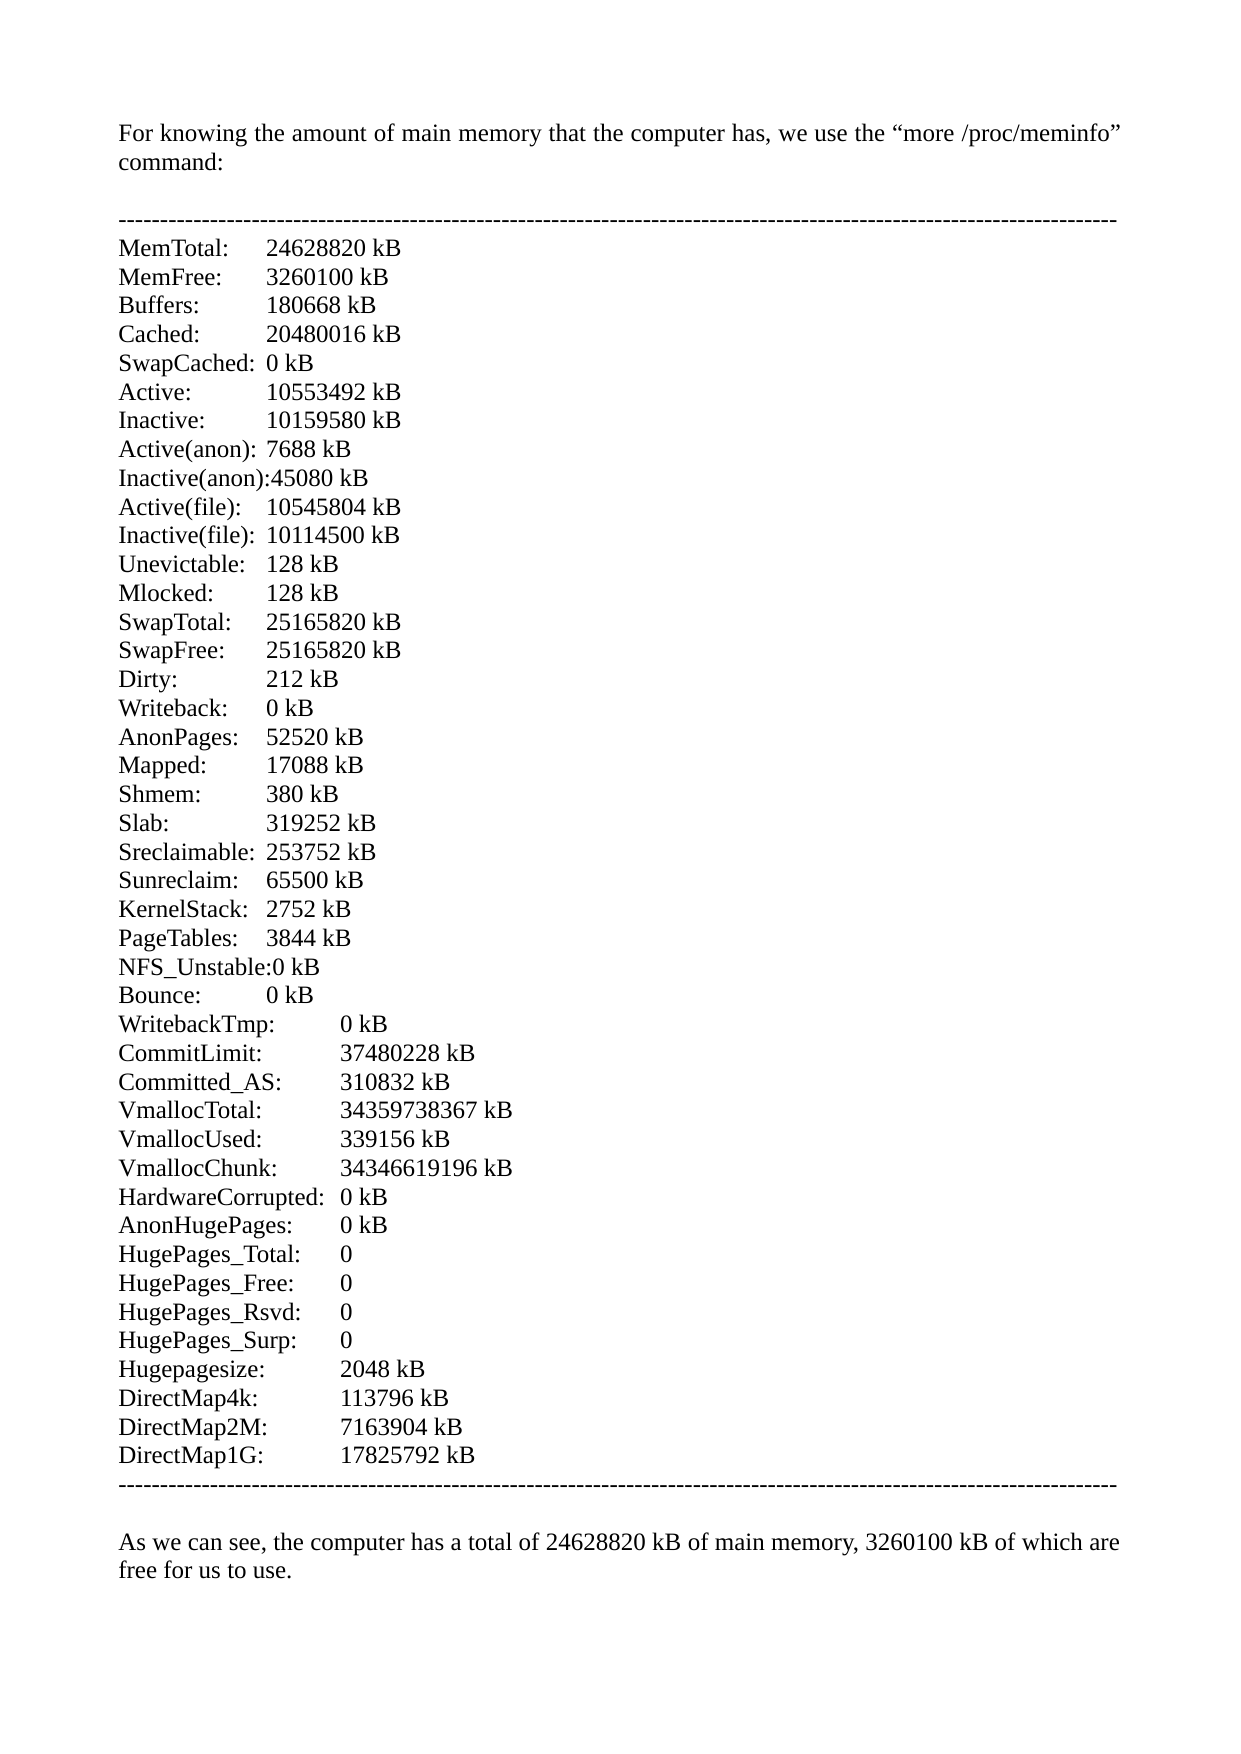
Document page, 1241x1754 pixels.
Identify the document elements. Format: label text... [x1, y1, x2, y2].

text DirectMap2M: 7163904 kB [118, 1412, 1122, 1441]
text Active: 10553492 kB [118, 377, 1122, 406]
text SwapFree: 25165820 kB [118, 636, 1122, 664]
text Buffers: 180668 kB [118, 291, 1122, 319]
text Writeback: 0 kB [118, 693, 1122, 722]
text As we can see, the computer has a total of 24628820 kB of main memory, 3260100 kB of which are free for us to use. [118, 1527, 1122, 1584]
text Bounce: 0 kB [118, 981, 1122, 1009]
text HugePages_Total: 0 [118, 1239, 1122, 1268]
text AnonHugePages: 0 kB [118, 1211, 1122, 1239]
text Inactive(anon):45080 kB [118, 463, 1122, 492]
text Cached: 20480016 kB [118, 319, 1122, 348]
text ------------------------------------------------------------------------------------------------------------------------ [118, 204, 1122, 233]
text SwapCached: 0 kB [118, 348, 1122, 377]
text HugePages_Free: 0 [118, 1268, 1122, 1297]
text Committed_AS: 310832 kB [118, 1067, 1122, 1096]
text DirectMap1G: 17825792 kB [118, 1441, 1122, 1469]
text MemTotal: 24628820 kB [118, 233, 1122, 262]
text WritebackTmp: 0 kB [118, 1009, 1122, 1038]
text Active(file): 10545804 kB [118, 492, 1122, 521]
text Inactive(file): 10114500 kB [118, 521, 1122, 549]
text MemFree: 3260100 kB [118, 262, 1122, 291]
text Mapped: 17088 kB [118, 751, 1122, 779]
text Shmem: 380 kB [118, 779, 1122, 808]
text VmallocTotal: 34359738367 kB [118, 1096, 1122, 1124]
text DirectMap4k: 113796 kB [118, 1383, 1122, 1412]
text SwapTotal: 25165820 kB [118, 607, 1122, 636]
text PageTables: 3844 kB [118, 923, 1122, 952]
text VmallocChunk: 34346619196 kB [118, 1153, 1122, 1182]
text Sunreclaim: 65500 kB [118, 866, 1122, 894]
text AnonPages: 52520 kB [118, 722, 1122, 751]
text Hugepagesize: 2048 kB [118, 1354, 1122, 1383]
text HardwareCorrupted: 0 kB [118, 1182, 1122, 1211]
text ------------------------------------------------------------------------------------------------------------------------ [118, 1469, 1122, 1498]
text CommitLimit: 37480228 kB [118, 1038, 1122, 1067]
text HugePages_Rsvd: 0 [118, 1297, 1122, 1326]
text Inactive: 10159580 kB [118, 406, 1122, 434]
text Mlocked: 128 kB [118, 578, 1122, 607]
text VmallocUsed: 339156 kB [118, 1124, 1122, 1153]
text For knowing the amount of main memory that the computer has, we use the “more /proc/meminfo” command: [118, 118, 1122, 176]
text Slab: 319252 kB [118, 808, 1122, 837]
text Dirty: 212 kB [118, 664, 1122, 693]
text KernelStack: 2752 kB [118, 894, 1122, 923]
text Unevictable: 128 kB [118, 549, 1122, 578]
text NFS_Unstable:0 kB [118, 952, 1122, 981]
text Sreclaimable: 253752 kB [118, 837, 1122, 866]
text HugePages_Surp: 0 [118, 1326, 1122, 1354]
text Active(anon): 7688 kB [118, 434, 1122, 463]
